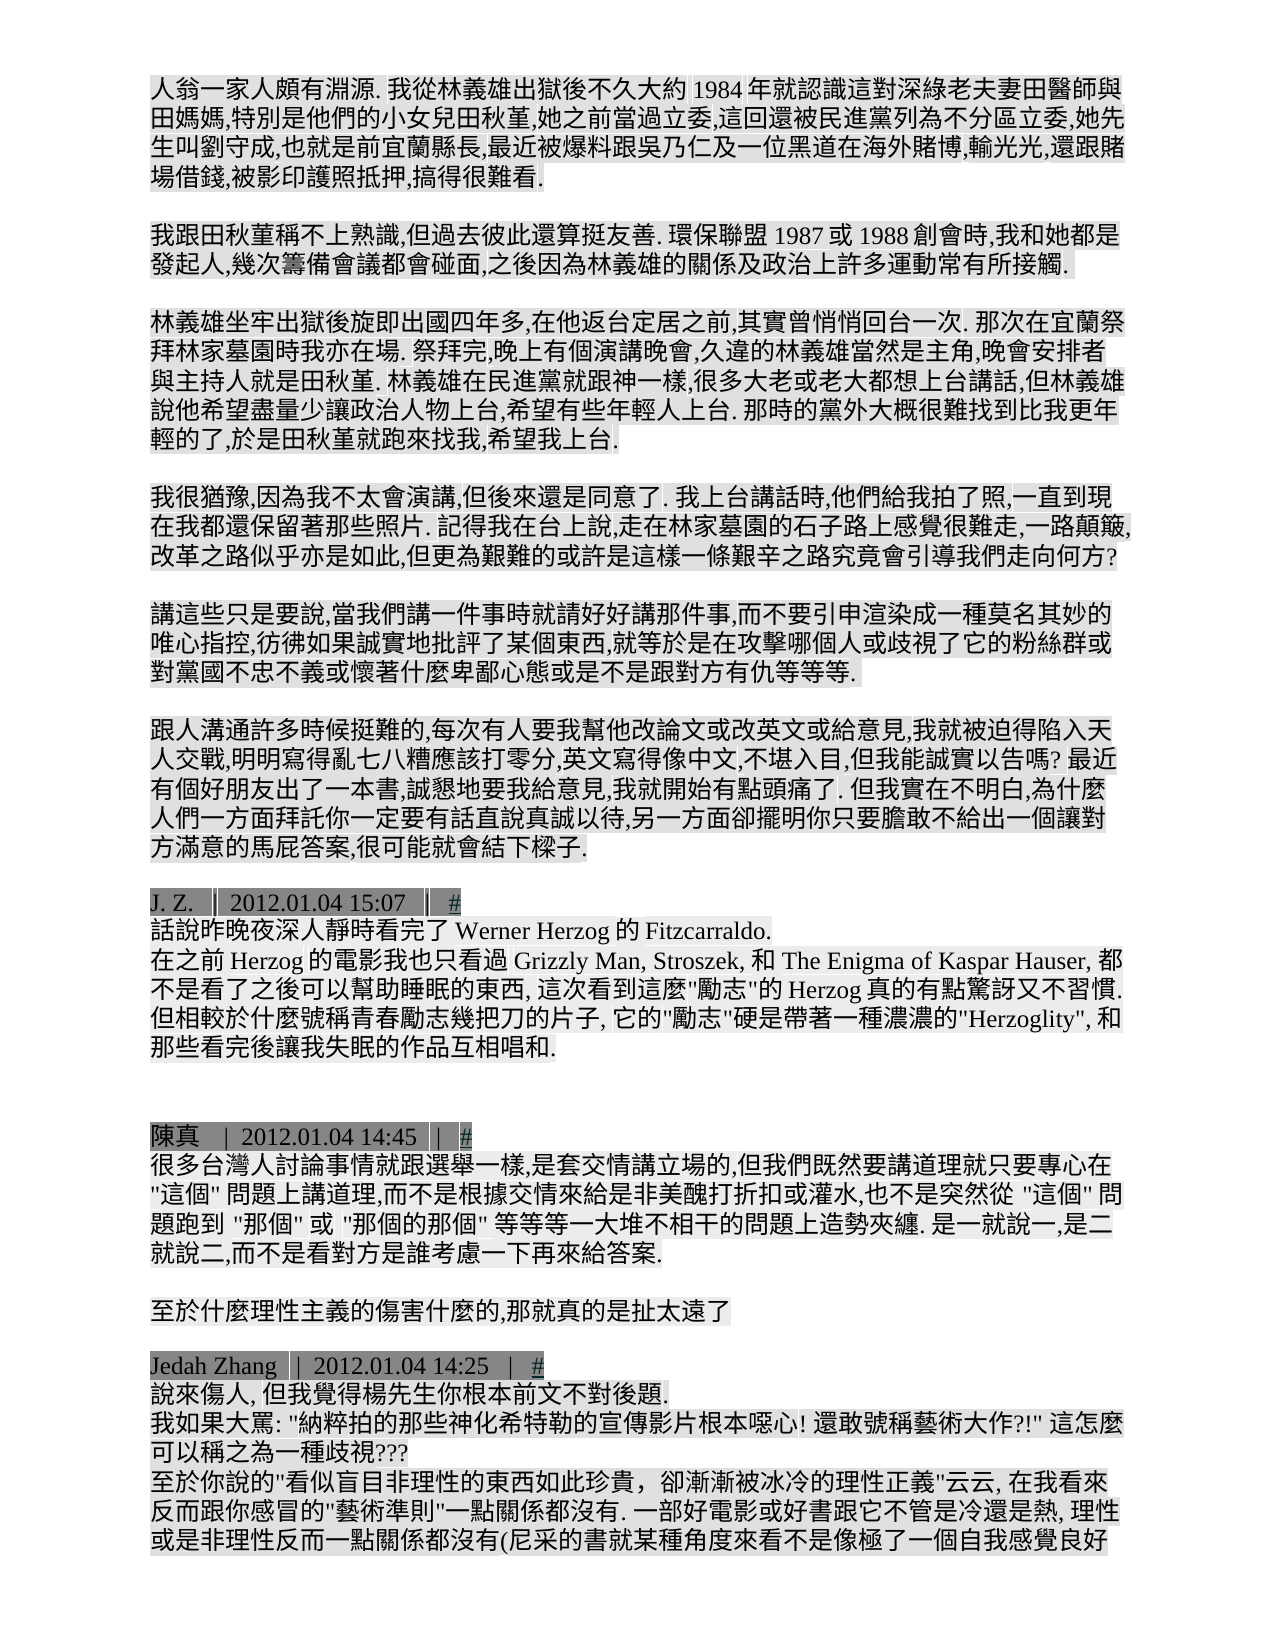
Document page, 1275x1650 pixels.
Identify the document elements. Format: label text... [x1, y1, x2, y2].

text 說來傷人, 但我覺得楊先生你根本前文不對後題. 我如果大罵: "納粹拍的那些神化希特勒的宣傳影片根本噁心! 還敢號稱藝術大作?!" 這怎麼可以稱之為一種歧視??? 至於你說的"看似盲目非理性的東西如此珍貴，卻漸漸被冰冷的理性正義"云云, 在我看來反而跟你感冒的"藝術準則"一點關係都沒有. 一部好電影或好書跟它不管是冷還是熱, 理性或是非理性反而一點關係都沒有(尼采的書就某種角度來看不是像極了一個自我感覺良好 [150, 1380, 1125, 1556]
text 很多台灣人討論事情就跟選舉一樣,是套交情講立場的,但我們既然要講道理就只要專心在 "這個" 問題上講道理,而不是根據交情來給是非美醜打折扣或灌水,也不是突然從 "這個" 問題跑到 "那個" 或 "那個的那個" 等等等一大堆不相干的問題上造勢夾纏. 是一就說一,是二就說二,而不是看對方是誰考慮一下再來給答案. 至於什麼理性主義的傷害什麼的,那就真的是扯太遠了 [150, 1151, 1125, 1326]
text J. Z. | 2012.01.04 15:07 | # [150, 888, 1125, 916]
text Jedah Zhang | 2012.01.04 14:25 | # [150, 1351, 1125, 1380]
text 陳真 | 2012.01.04 14:45 | # [150, 1122, 1125, 1151]
text 我上上周吧,不是在這留言板上講到什麼 "歷史不能遺忘",批評一位 "導演" 的一部片叫牽什麼的手嗎? 是一部記錄片,講一對宜蘭深綠夫妻的身世. 我當然不會去看那種爛片,也許你會說,你連看都沒看,怎知道是爛片? 這很簡單,你從一個導演怎麼談自己的 "作品"(打引號)你就能知道他是什麼樣的一種藝術水平了. 就比方說綠營名嘴鄭弘儀如果拍片,你會去看嗎?不用看也知道會是什麼水平. 說它是爛片並不是一種挑釁,我跟這片的編導既無冤亦無仇,幹嘛挑釁?反倒是跟這部片的主人翁一家人頗有淵源. 我從林義雄出獄後不久大約1984年就認識這對深綠老夫妻田醫師與田媽媽,特別是他們的小女兒田秋堇,她之前當過立委,這回還被民進黨列為不分區立委,她先生叫劉守成,也就是前宜蘭縣長,最近被爆料跟吳乃仁及一位黑道在海外賭博,輸光光,還跟賭場借錢,被影印護照抵押,搞得很難看. 我跟田秋菫稱不上熟識,但過去彼此還算挺友善. 環保聯盟1987或1988創會時,我和她都是發起人,幾次籌備會議都會碰面,之後因為林義雄的關係及政治上許多運動常有所接觸. 林義雄坐牢出獄後旋即出國四年多,在他返台定居之前,其實曾悄悄回台一次. 那次在宜蘭祭拜林家墓園時我亦在場. 祭拜完,晚上有個演講晚會,久違的林義雄當然是主角,晚會安排者與主持人就是田秋堇. 林義雄在民進黨就跟神一樣,很多大老或老大都想上台講話,但林義雄說他希望盡量少讓政治人物上台,希望有些年輕人上台. 那時的黨外大概很難找到比我更年輕的了,於是田秋堇就跑來找我,希望我上台. 我很猶豫,因為我不太會演講,但後來還是同意了. 我上台講話時,他們給我拍了照,一直到現在我都還保留著那些照片. 記得我在台上說,走在林家墓園的石子路上感覺很難走,一路顛簸,改革之路似乎亦是如此,但更為艱難的或許是這樣一條艱辛之路究竟會引導我們走向何方? 講這些只是要說,當我們講一件事時就請好好講那件事,而不要引申渲染成一種莫名其妙的唯心指控,彷彿如果誠實地批評了某個東西,就等於是在攻擊哪個人或歧視了它的粉絲群或對黨國不忠不義或懷著什麼卑鄙心態或是不是跟對方有仇等等等. 跟人溝通許多時候挺難的,每次有人要我幫他改論文或改英文或給意見,我就被迫得陷入天人交戰,明明寫得亂七八糟應該打零分,英文寫得像中文,不堪入目,但我能誠實以告嗎? 最近有個好朋友出了一本書,誠懇地要我給意見,我就開始有點頭痛了. 但我實在不明白,為什麼人們一方面拜託你一定要有話直說真誠以待,另一方面卻擺明你只要膽敢不給出一個讓對方滿意的馬屁答案,很可能就會結下樑子. [150, 75, 1125, 863]
text 話說昨晚夜深人靜時看完了Werner Herzog的Fitzcarraldo. 在之前Herzog的電影我也只看過Grizzly Man, Stroszek, 和The Enigma of Kaspar Hauser, 都不是看了之後可以幫助睡眠的東西, 這次看到這麼"勵志"的Herzog真的有點驚訝又不習慣. 但相較於什麼號稱青春勵志幾把刀的片子, 它的"勵志"硬是帶著一種濃濃的"Herzoglity", 和那些看完後讓我失眠的作品互相唱和. [150, 916, 1125, 1063]
